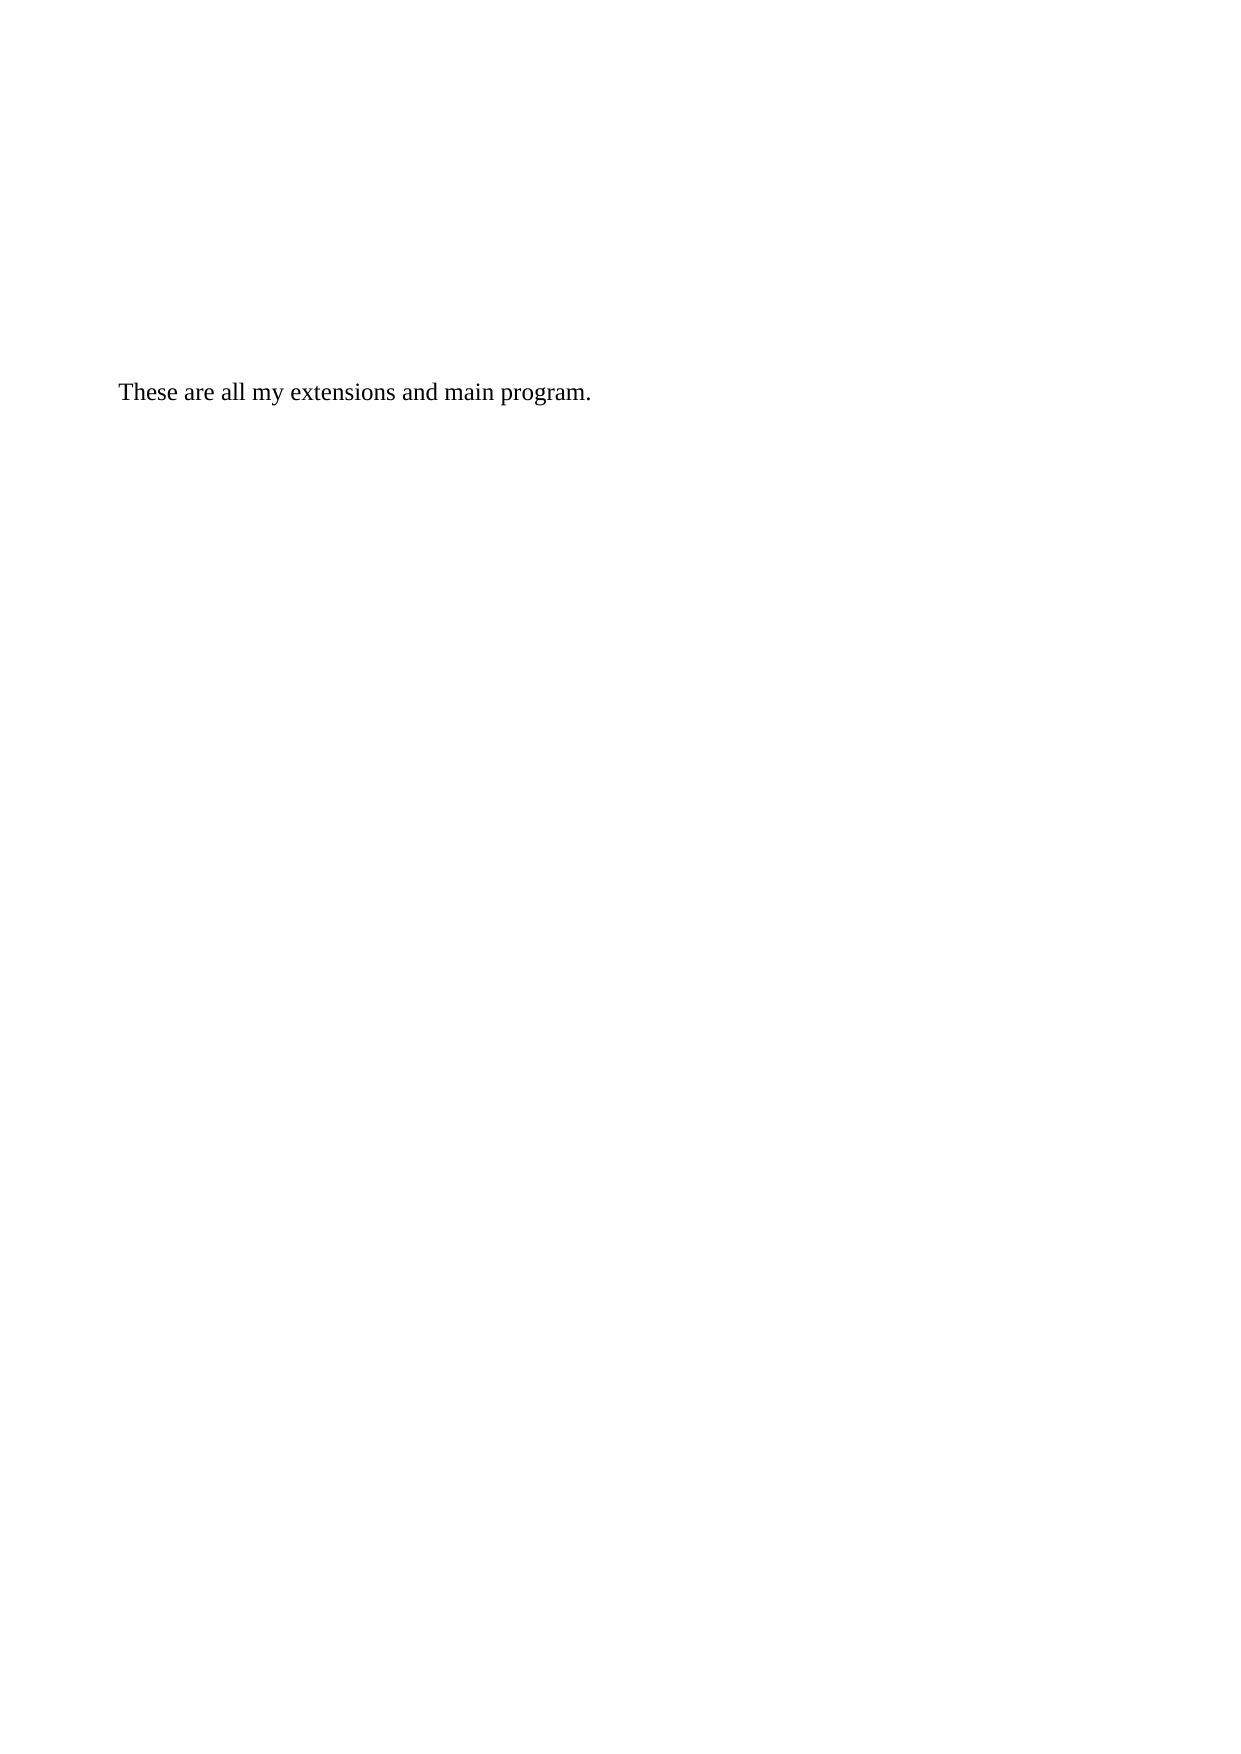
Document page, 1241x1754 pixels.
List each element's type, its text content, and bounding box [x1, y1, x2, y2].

text These are all my extensions and main program. [118, 377, 1122, 406]
